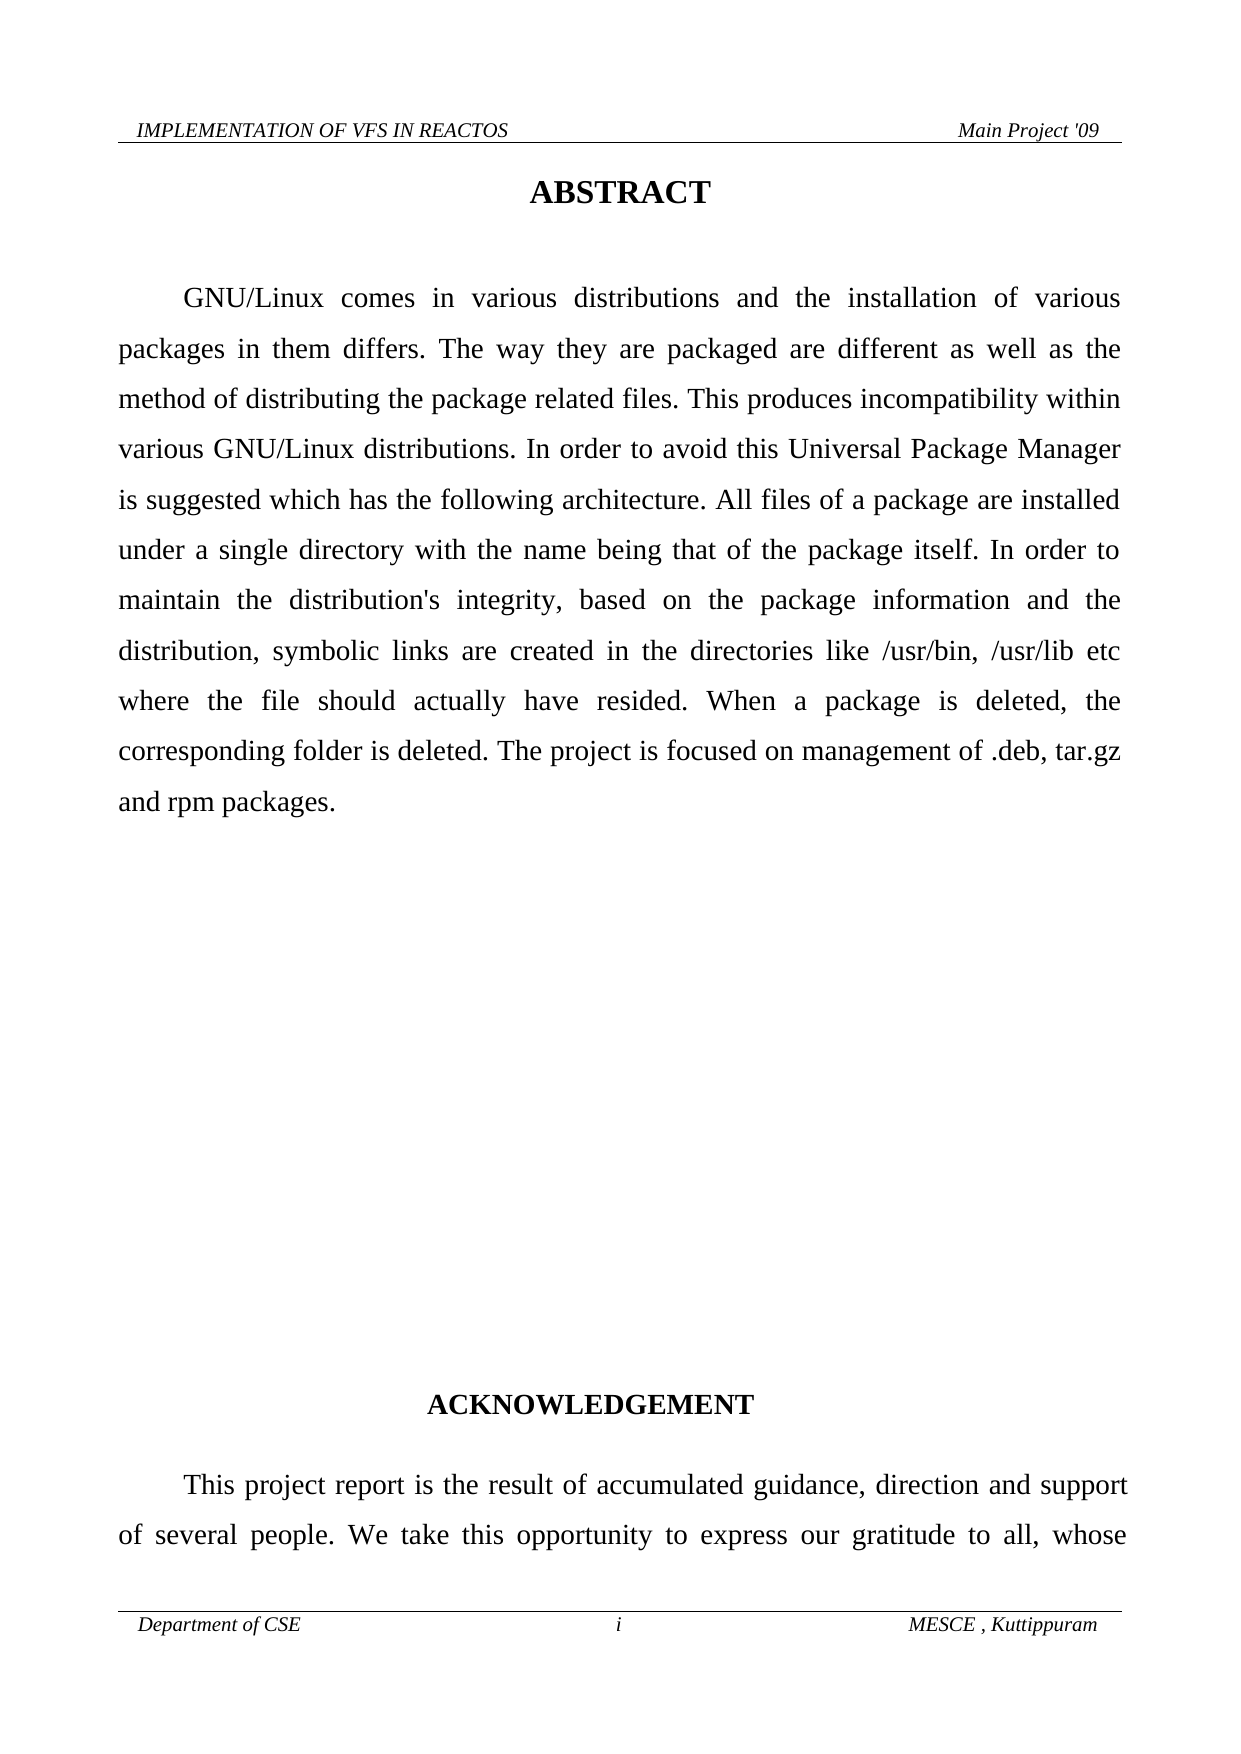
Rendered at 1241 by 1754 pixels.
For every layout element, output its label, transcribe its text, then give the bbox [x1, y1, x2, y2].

text This project report is the result of accumulated guidance, direction and support of several people. We take this opportunity to express our gratitude to all, whose [118, 1467, 1129, 1551]
text ACKNOWLEDGEMENT [118, 1387, 1063, 1421]
text GNU/Linux comes in various distributions and the installation of various packages in them differs. The way they are packaged are different as well as the method of distributing the package related files. This produces incompatibility within various GNU/Linux distributions. In order to avoid this Universal Package Manager is suggested which has the following architecture. All files of a package are installed under a single directory with the name being that of the package itself. In order to maintain the distribution's integrity, based on the package information and the distribution, symbolic links are created in the directories like /usr/bin, /usr/lib etc where the file should actually have resided. When a package is deleted, the corresponding folder is deleted. The project is focused on management of .deb, tar.gz and rpm packages. [118, 281, 1122, 817]
text ABSTRACT [118, 173, 1122, 211]
